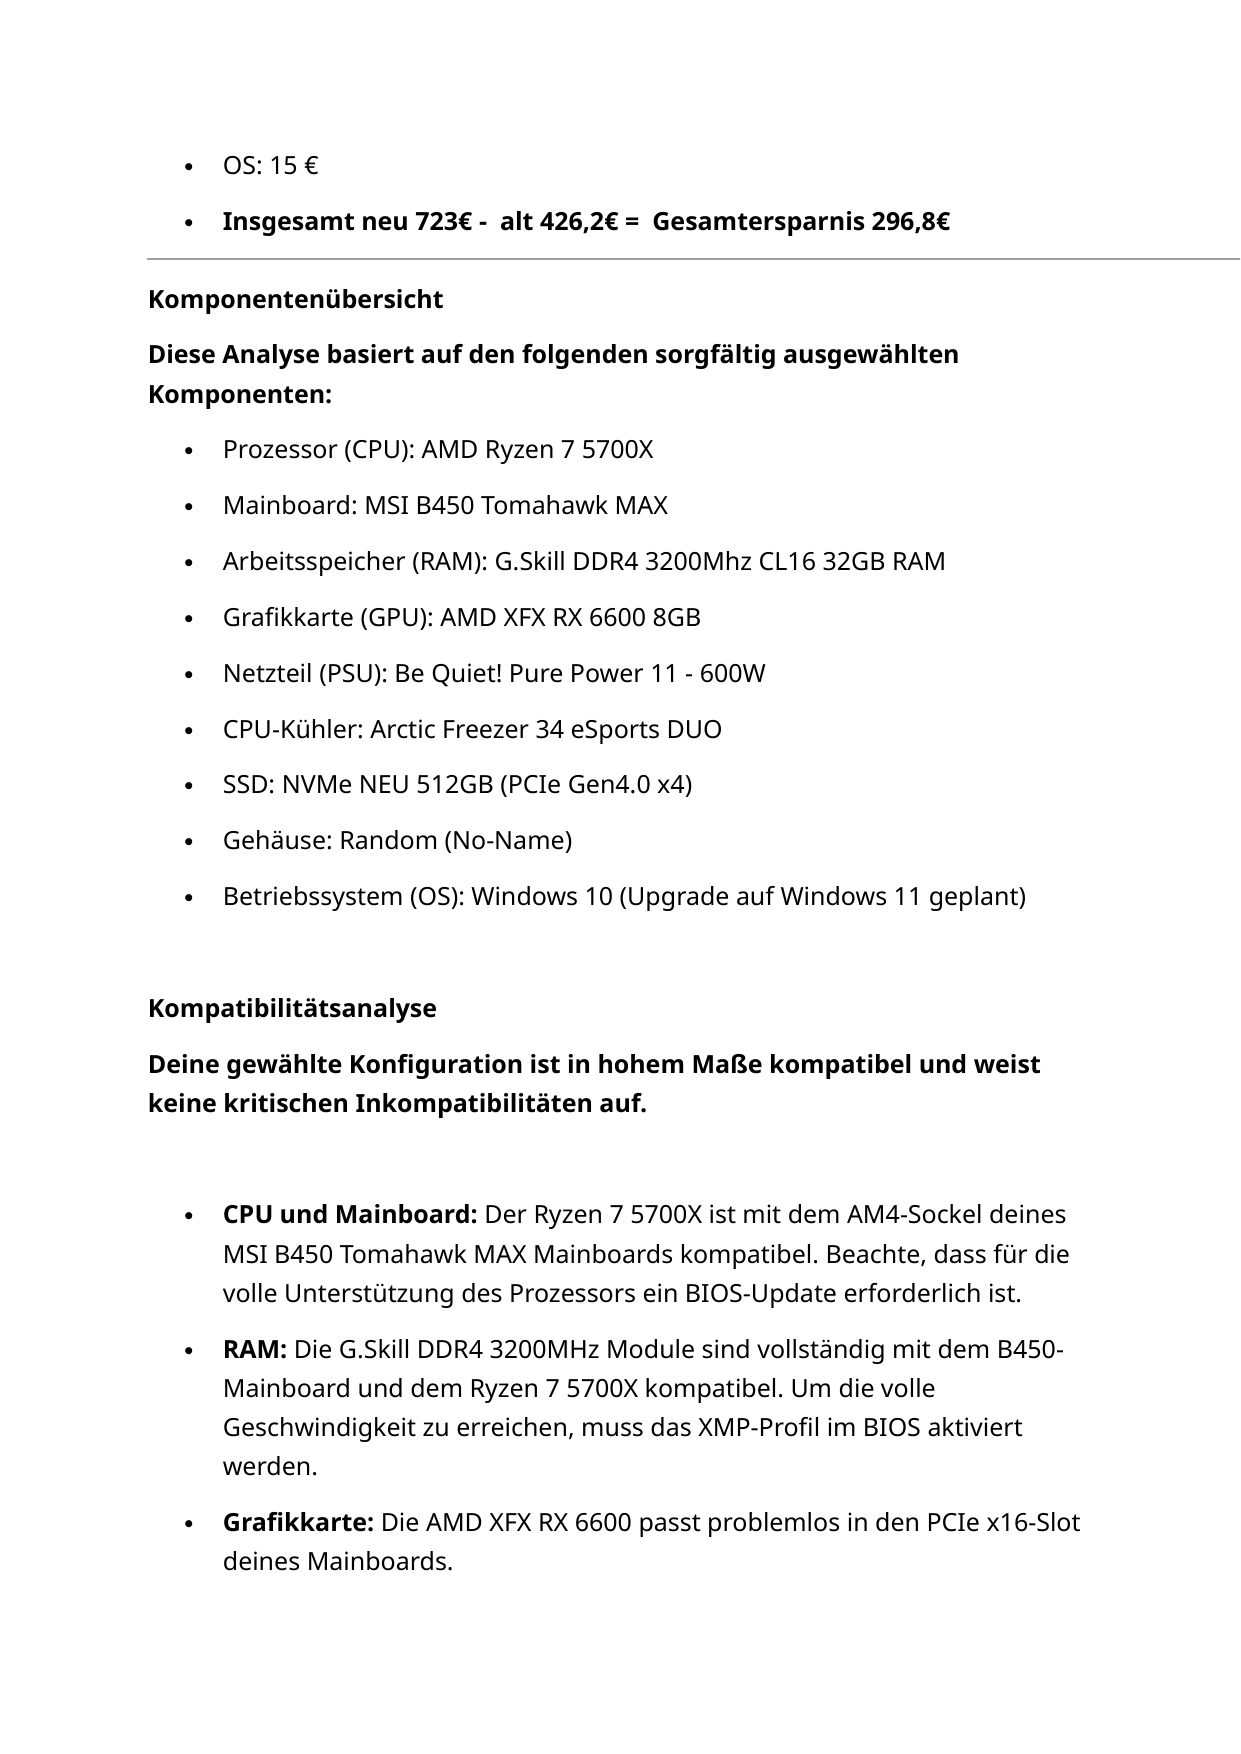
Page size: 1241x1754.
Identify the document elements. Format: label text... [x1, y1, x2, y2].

list Insgesamt neu 723€ - alt 426,2€ = Gesamtersparnis 296,8€ [185, 203, 1093, 237]
list Betriebssystem (OS): Windows 10 (Upgrade auf Windows 11 geplant) [185, 879, 1093, 913]
list RAM: Die G.Skill DDR4 3200MHz Module sind vollständig mit dem B450-Mainboard und dem Ryzen 7 5700X kompatibel. Um die volle Geschwindigkeit zu erreichen, muss das XMP-Profil im BIOS aktiviert werden. [185, 1331, 1093, 1483]
list CPU-Kühler: Arctic Freezer 34 eSports DUO [185, 711, 1093, 745]
list Grafikkarte: Die AMD XFX RX 6600 passt problemlos in den PCIe x16-Slot deines Mainboards. [185, 1505, 1093, 1578]
list Gehäuse: Random (No-Name) [185, 823, 1093, 857]
list Netzteil (PSU): Be Quiet! Pure Power 11 - 600W [185, 656, 1093, 689]
text Deine gewählte Konfiguration ist in hohem Maße kompatibel und weist keine kritischen Inkompatibilitäten auf. [148, 1046, 1093, 1119]
list Mainboard: MSI B450 Tomahawk MAX [185, 488, 1093, 522]
list OS: 15 € [185, 148, 1093, 182]
list Arbeitsspeicher (RAM): G.Skill DDR4 3200Mhz CL16 32GB RAM [185, 544, 1093, 578]
list CPU und Mainboard: Der Ryzen 7 5700X ist mit dem AM4-Sockel deines MSI B450 Tomahawk MAX Mainboards kompatibel. Beachte, dass für die volle Unterstützung des Prozessors ein BIOS-Update erforderlich ist. [185, 1197, 1093, 1309]
list Grafikkarte (GPU): AMD XFX RX 6600 8GB [185, 600, 1093, 634]
list SSD: NVMe NEU 512GB (PCIe Gen4.0 x4) [185, 767, 1093, 801]
list Prozessor (CPU): AMD Ryzen 7 5700X [185, 432, 1093, 466]
text Diese Analyse basiert auf den folgenden sorgfältig ausgewählten Komponenten: [148, 337, 1093, 410]
text Komponentenübersicht [148, 281, 1093, 315]
text Kompatibilitätsanalyse [148, 991, 1093, 1024]
